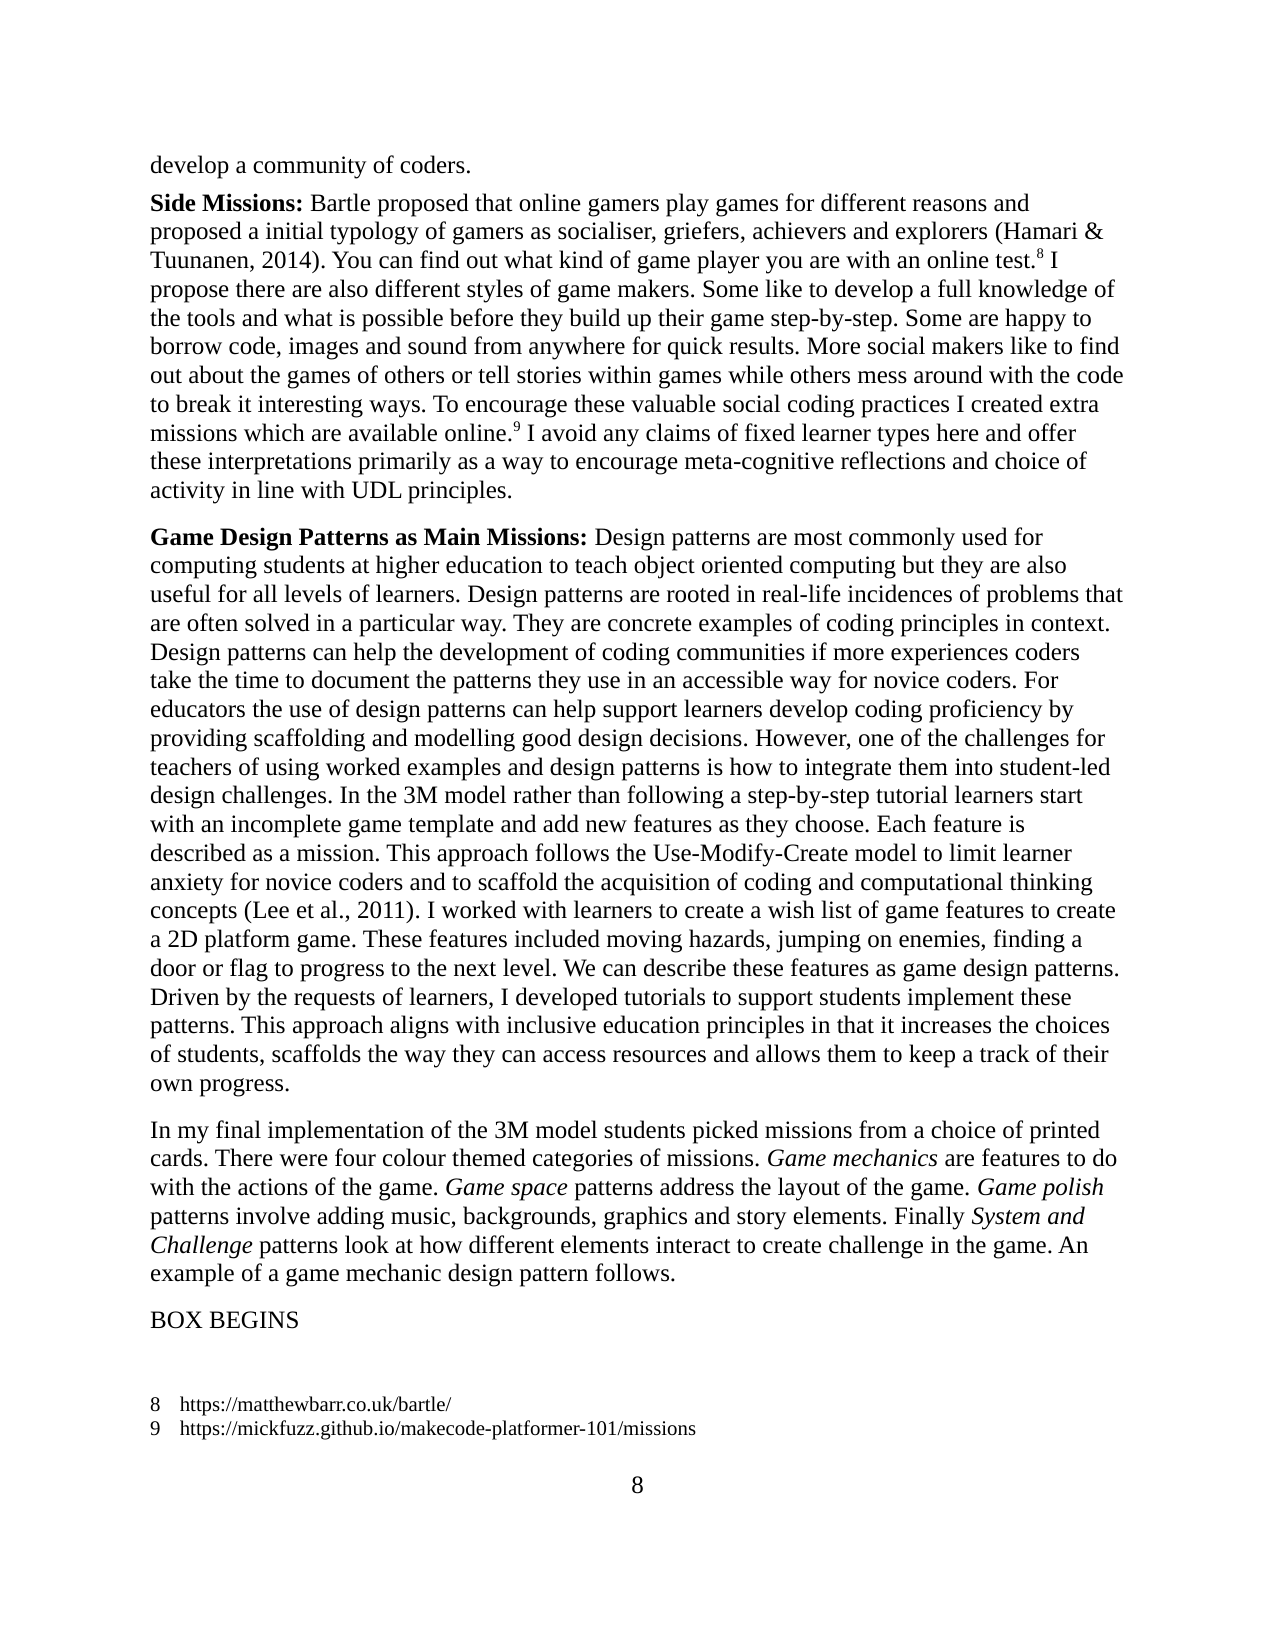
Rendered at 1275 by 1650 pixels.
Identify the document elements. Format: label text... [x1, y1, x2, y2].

text https://mickfuzz.github.io/makecode-platformer-101/missions [150, 1416, 1125, 1440]
text Game Design Patterns as Main Missions: Design patterns are most commonly used for computing students at higher education to teach object oriented computing but they are also useful for all levels of learners. Design patterns are rooted in real-life incidences of problems that are often solved in a particular way. They are concrete examples of coding principles in context. Design patterns can help the development of coding communities if more experiences coders take the time to document the patterns they use in an accessible way for novice coders. For educators the use of design patterns can help support learners develop coding proficiency by providing scaffolding and modelling good design decisions. However, one of the challenges for teachers of using worked examples and design patterns is how to integrate them into student-led design challenges. In the 3M model rather than following a step-by-step tutorial learners start with an incomplete game template and add new features as they choose. Each feature is described as a mission. This approach follows the Use-Modify-Create model to limit learner anxiety for novice coders and to scaffold the acquisition of coding and computational thinking concepts (Lee et al., 2011). I worked with learners to create a wish list of game features to create a 2D platform game. These features included moving hazards, jumping on enemies, finding a door or flag to progress to the next level. We can describe these features as game design patterns. Driven by the requests of learners, I developed tutorials to support students implement these patterns. This approach aligns with inclusive education principles in that it increases the choices of students, scaffolds the way they can access resources and allows them to keep a track of their own progress. [150, 522, 1125, 1097]
text Side Missions: Bartle proposed that online gamers play games for different reasons and proposed a initial typology of gamers as socialiser, griefers, achievers and explorers (Hamari & Tuunanen, 2014). You can find out what kind of game player you are with an online test. I propose there are also different styles of game makers. Some like to develop a full knowledge of the tools and what is possible before they build up their game step-by-step. Some are happy to borrow code, images and sound from anywhere for quick results. More social makers like to find out about the games of others or tell stories within games while others mess around with the code to break it interesting ways. To encourage these valuable social coding practices I created extra missions which are available online. I avoid any claims of fixed learner types here and offer these interpretations primarily as a way to encourage meta-cognitive reflections and choice of activity in line with UDL principles. [150, 188, 1125, 504]
text BOX BEGINS [150, 1305, 1125, 1334]
text develop a community of coders. [150, 150, 1125, 179]
text In my final implementation of the 3M model students picked missions from a choice of printed cards. There were four colour themed categories of missions. Game mechanics are features to do with the actions of the game. Game space patterns address the layout of the game. Game polish patterns involve adding music, backgrounds, graphics and story elements. Finally System and Challenge patterns look at how different elements interact to create challenge in the game. An example of a game mechanic design pattern follows. [150, 1115, 1125, 1287]
text https://matthewbarr.co.uk/bartle/ [150, 1392, 1125, 1416]
